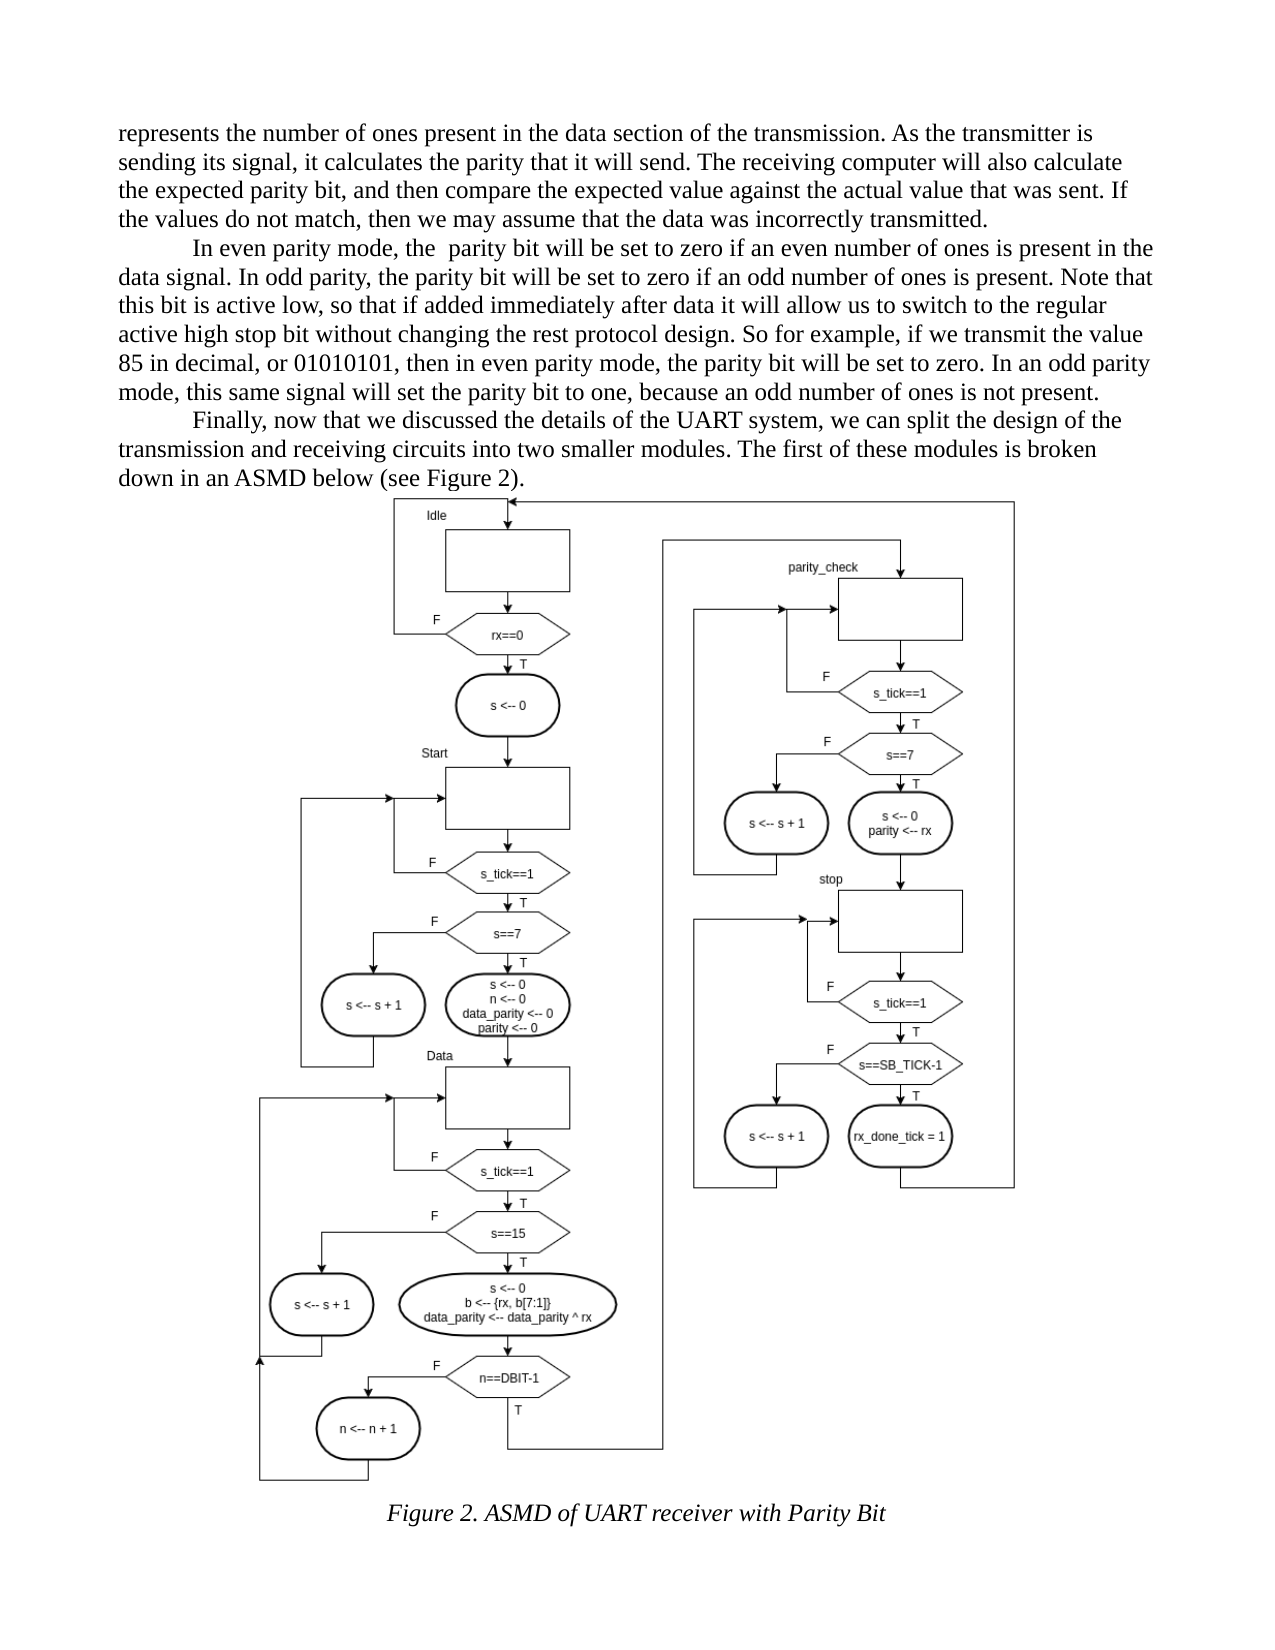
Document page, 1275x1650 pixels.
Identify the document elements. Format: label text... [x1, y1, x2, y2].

text represents the number of ones present in the data section of the transmission. As the transmitter is sending its signal, it calculates the parity that it will send. The receiving computer will also calculate the expected parity bit, and then compare the expected value against the actual value that was sent. If the values do not match, then we may assume that the data was incorrectly transmitted. [118, 118, 1157, 233]
text In even parity mode, the parity bit will be set to zero if an even number of ones is present in the data signal. In odd parity, the parity bit will be set to zero if an odd number of ones is present. Note that this bit is active low, so that if added immediately after data it will allow us to switch to the regular active high stop bit without changing the rest protocol design. So for example, if we transmit the value 85 in decimal, or 01010101, then in even parity mode, the parity bit will be set to zero. In an odd parity mode, this same signal will set the parity bit to one, because an odd number of ones is not present. [118, 233, 1157, 406]
text Figure 2. ASMD of UART receiver with Parity Bit [118, 1498, 1157, 1527]
text Finally, now that we discussed the details of the UART system, we can split the design of the transmission and receiving circuits into two smaller modules. The first of these modules is broken down in an ASMD below (see Figure 2). [118, 406, 1157, 492]
